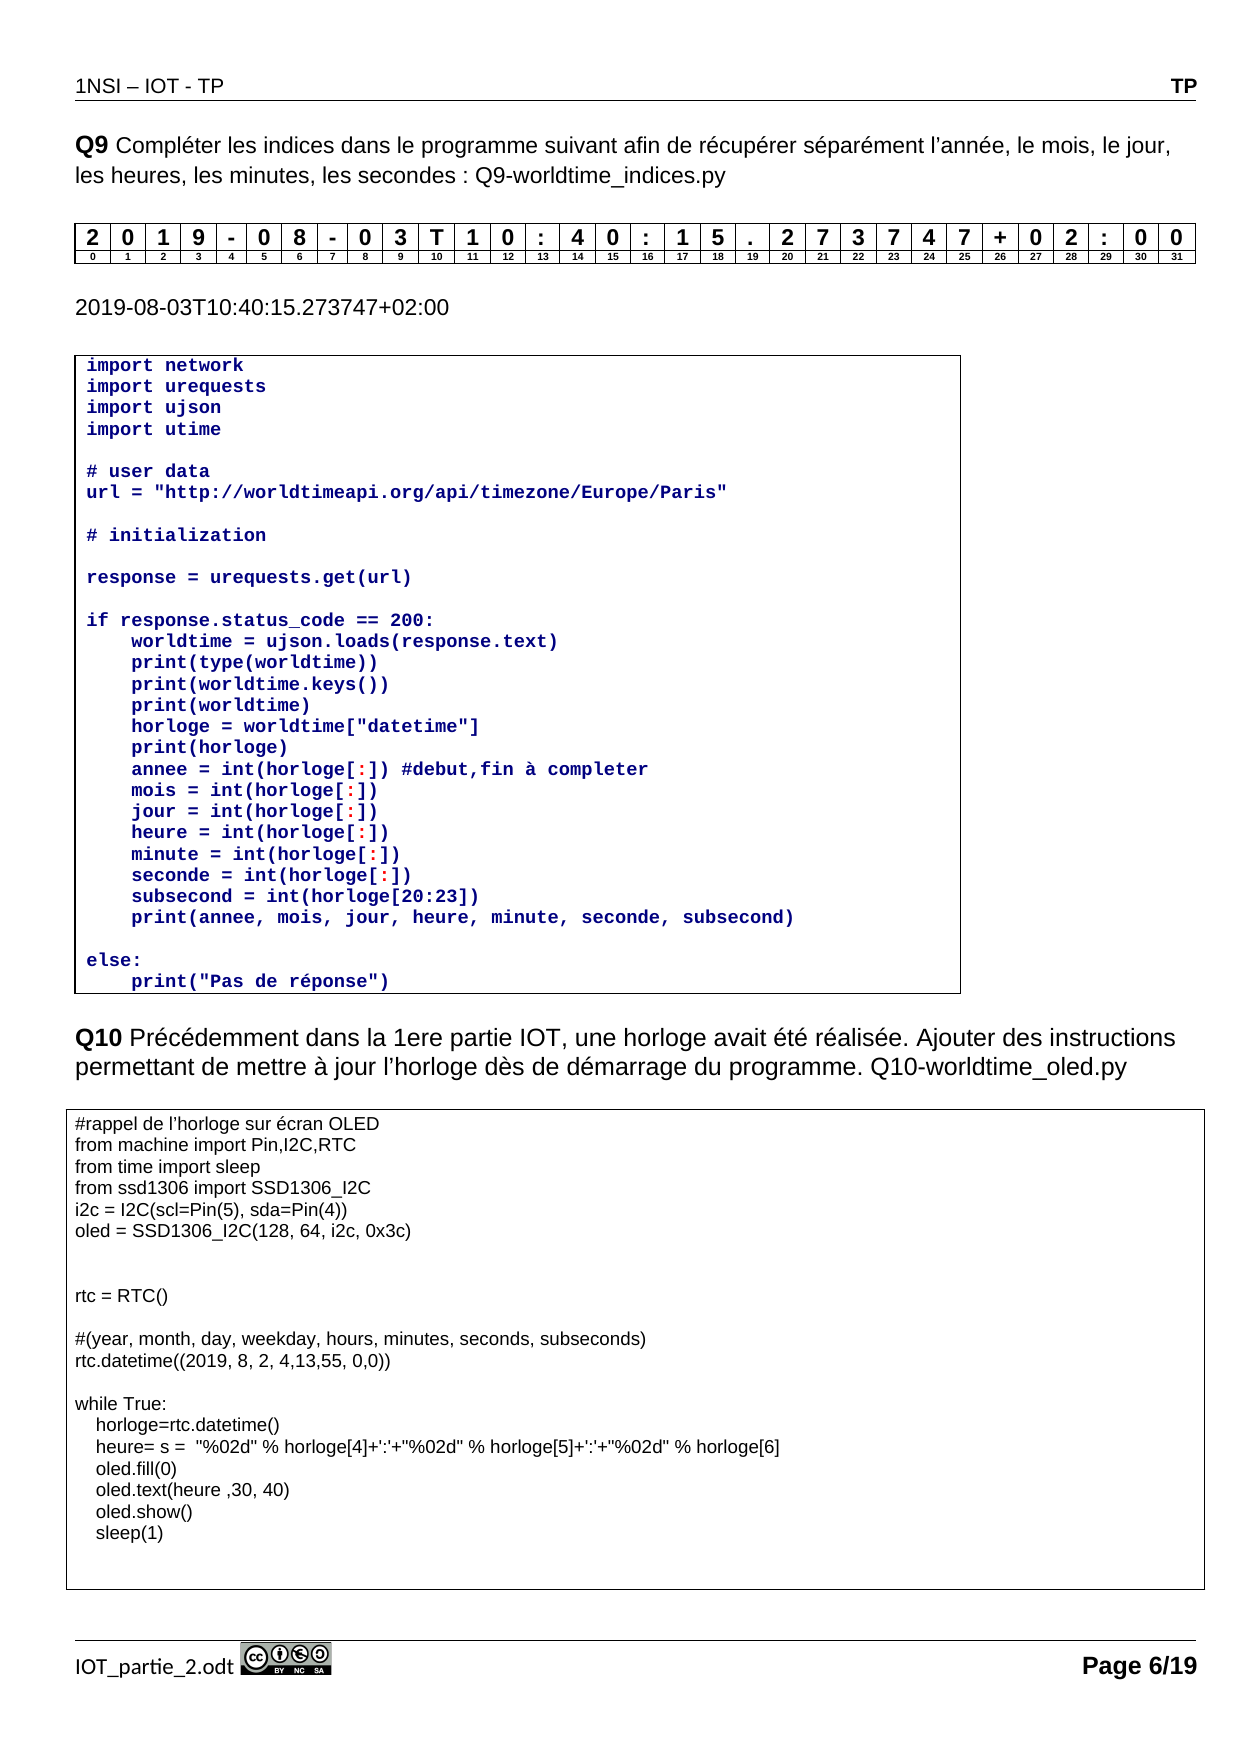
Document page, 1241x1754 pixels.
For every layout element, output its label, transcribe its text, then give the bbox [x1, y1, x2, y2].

text rtc.datetime((2019, 8, 2, 4,13,55, 0,0)) [75, 1349, 1196, 1371]
picture [240, 1642, 332, 1675]
text oled = SSD1306_I2C(128, 64, i2c, 0x3c) [75, 1220, 1196, 1242]
table_cell 15 [596, 251, 630, 263]
table_cell 23 [877, 251, 911, 263]
table_header . [736, 224, 769, 250]
table_header 8 [282, 224, 317, 250]
table_cell 9 [383, 251, 418, 263]
table_cell 29 [1089, 251, 1123, 263]
table_header - [217, 224, 246, 250]
table_header 4 [560, 224, 595, 250]
text sleep(1) [75, 1522, 1196, 1544]
table_cell 2 [146, 251, 180, 263]
table_cell 7 [318, 251, 347, 263]
table_header 0 [247, 224, 281, 250]
table_cell 24 [912, 251, 946, 263]
table_header 2 [1054, 224, 1088, 250]
table_header 7 [877, 224, 911, 250]
table_header : [526, 224, 559, 250]
table_cell 20 [770, 251, 805, 263]
text from ssd1306 import SSD1306_I2C [75, 1177, 1196, 1199]
table_header 2 [76, 224, 110, 250]
table_cell 22 [841, 251, 876, 263]
table_cell 28 [1054, 251, 1088, 263]
table_cell 25 [947, 251, 982, 263]
table_header 0 [111, 224, 145, 250]
text while True: [75, 1393, 1196, 1414]
table_cell 16 [631, 251, 664, 263]
table_cell 17 [665, 251, 700, 263]
table_header 0 [491, 224, 525, 250]
table_header 3 [383, 224, 418, 250]
table_header 1 [146, 224, 180, 250]
table_cell 30 [1124, 251, 1158, 263]
table_header 0 [596, 224, 630, 250]
text 2019-08-03T10:40:15.273747+02:00 [75, 294, 1196, 321]
table_cell 26 [983, 251, 1018, 263]
text oled.show() [75, 1501, 1196, 1522]
text rtc = RTC() [75, 1285, 1196, 1306]
text from machine import Pin,I2C,RTC [75, 1134, 1196, 1156]
table_cell 31 [1159, 251, 1195, 263]
table_cell 21 [806, 251, 840, 263]
table_header 5 [701, 224, 735, 250]
text horloge=rtc.datetime() [75, 1414, 1196, 1436]
text i2c = I2C(scl=Pin(5), sda=Pin(4)) [75, 1199, 1196, 1220]
table_cell 8 [348, 251, 382, 263]
table_cell 11 [455, 251, 490, 263]
table_cell 14 [560, 251, 595, 263]
table_header + [983, 224, 1018, 250]
table_header T [419, 224, 454, 250]
table_header 1 [455, 224, 490, 250]
table_cell 4 [217, 251, 246, 263]
text from time import sleep [75, 1156, 1196, 1177]
table_header 9 [181, 224, 216, 250]
table_cell 18 [701, 251, 735, 263]
table_header - [318, 224, 347, 250]
table_header 1 [665, 224, 700, 250]
table_header 7 [806, 224, 840, 250]
table_header 4 [912, 224, 946, 250]
table_header 0 [1124, 224, 1158, 250]
table_header 0 [1019, 224, 1053, 250]
table_cell 27 [1019, 251, 1053, 263]
text oled.text(heure ,30, 40) [75, 1479, 1196, 1501]
table_cell 1 [111, 251, 145, 263]
table_header : [631, 224, 664, 250]
table_cell 10 [419, 251, 454, 263]
table_cell 5 [247, 251, 281, 263]
text Q10 Précédemment dans la 1ere partie IOT, une horloge avait été réalisée. Ajouter des instructions permettant de mettre à jour l’horloge dès de démarrage du programme. Q10-worldtime_oled.py [75, 1023, 1196, 1081]
text heure= s = "%02d" % horloge[4]+':'+"%02d" % horloge[5]+':'+"%02d" % horloge[6] [75, 1436, 1196, 1457]
table_cell 3 [181, 251, 216, 263]
table_cell 0 [76, 251, 110, 263]
text oled.fill(0) [75, 1457, 1196, 1479]
table_cell 13 [526, 251, 559, 263]
table_cell 12 [491, 251, 525, 263]
table_header : [1089, 224, 1123, 250]
table_header 3 [841, 224, 876, 250]
text #(year, month, day, weekday, hours, minutes, seconds, subseconds) [75, 1328, 1196, 1349]
text Q9 Compléter les indices dans le programme suivant afin de récupérer séparément l’année, le mois, le jour, les heures, les minutes, les secondes : Q9-worldtime_indices.py [75, 129, 1196, 188]
table_header 7 [947, 224, 982, 250]
table_cell 6 [282, 251, 317, 263]
table_header 2 [770, 224, 805, 250]
table_header 0 [1159, 224, 1195, 250]
text #rappel de l’horloge sur écran OLED [67, 1110, 1204, 1134]
table_cell 19 [736, 251, 769, 263]
table_header 0 [348, 224, 382, 250]
